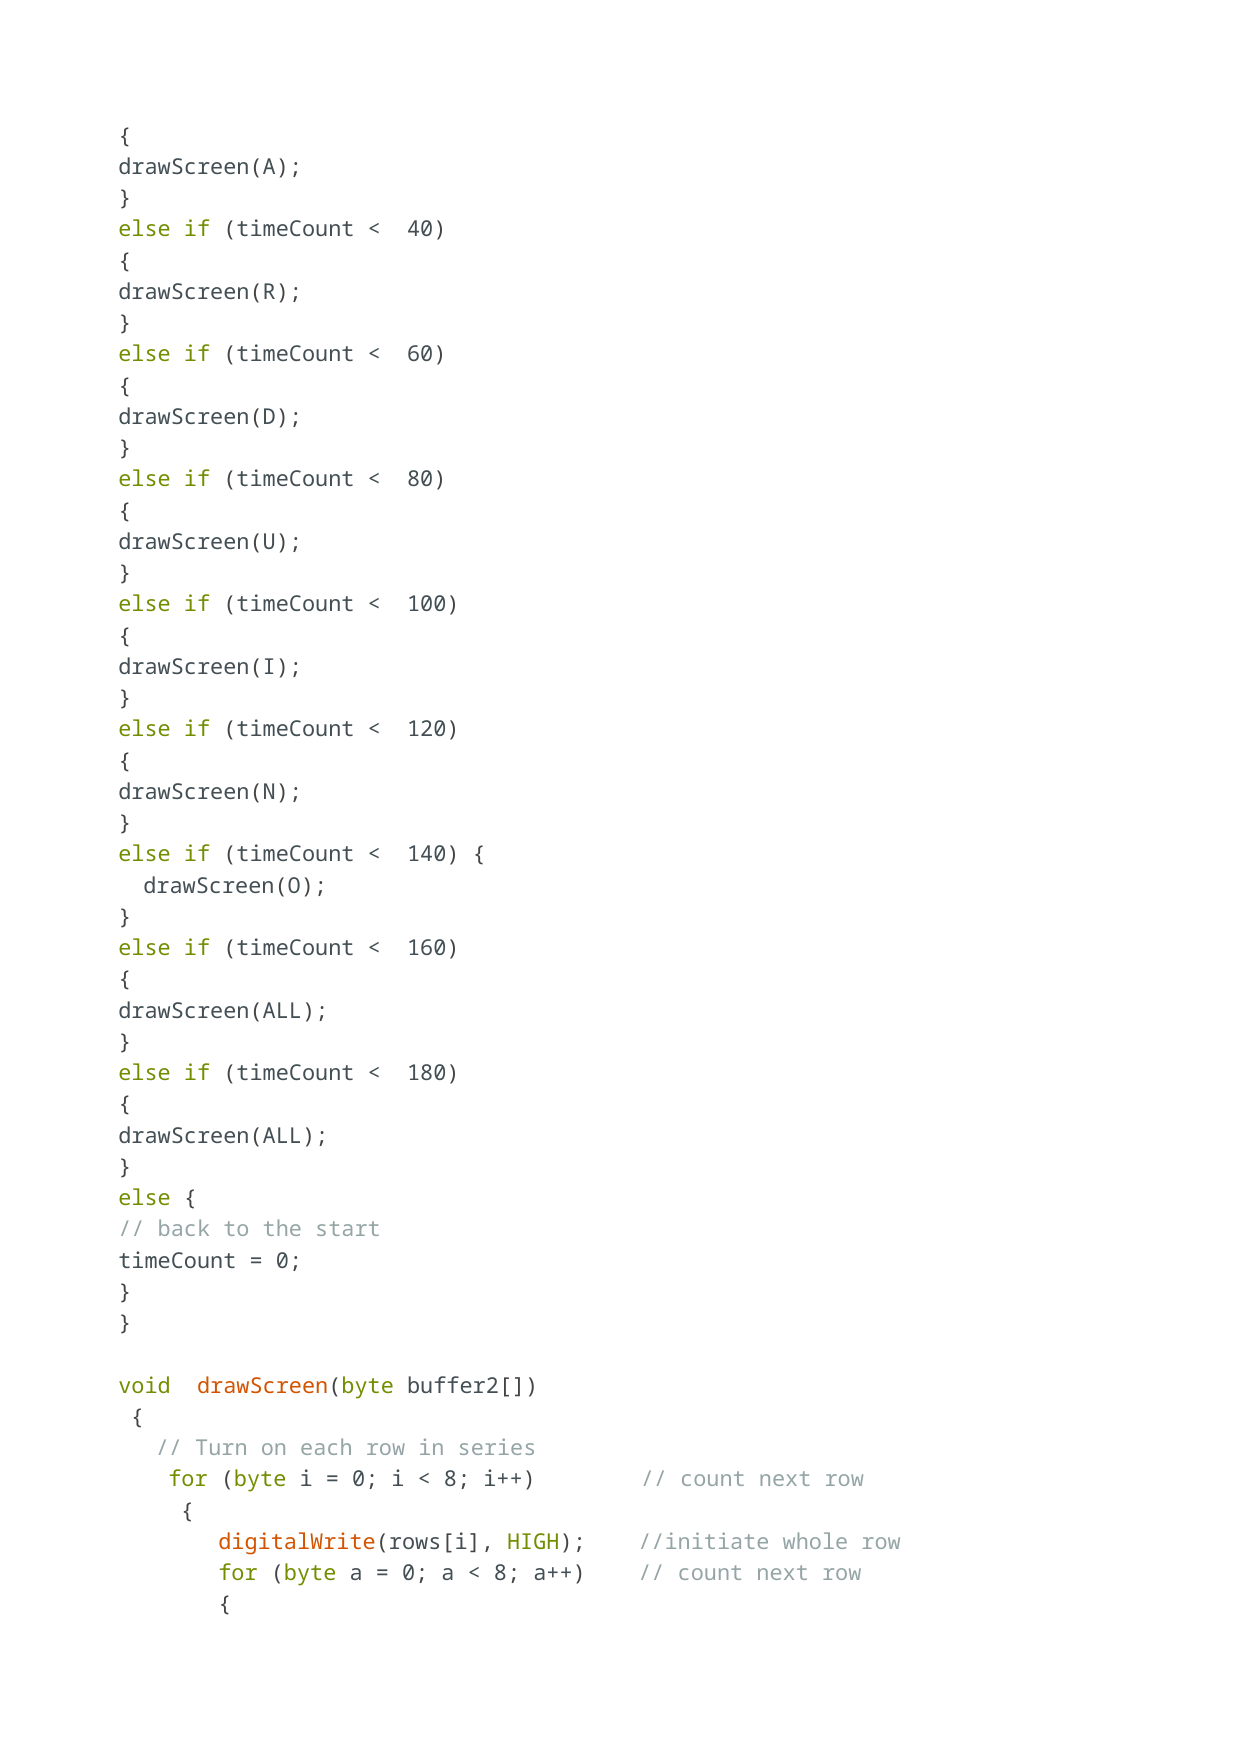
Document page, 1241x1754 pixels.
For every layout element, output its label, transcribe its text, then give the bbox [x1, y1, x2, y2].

text } [118, 806, 1122, 837]
text { [118, 368, 1122, 399]
text else if (timeCount < 40) [118, 212, 1122, 243]
text } [118, 681, 1122, 712]
text else if (timeCount < 80) [118, 462, 1122, 493]
text { [118, 118, 1122, 149]
text else if (timeCount < 60) [118, 337, 1122, 368]
text } [118, 1149, 1122, 1181]
text else { [118, 1181, 1122, 1212]
text timeCount = 0; [118, 1243, 1122, 1274]
text { [118, 1399, 1122, 1431]
text } [118, 181, 1122, 212]
text drawScreen(U); [118, 524, 1122, 556]
text drawScreen(R); [118, 274, 1122, 306]
text } [118, 1274, 1122, 1306]
text void drawScreen(byte buffer2[]) [118, 1368, 1122, 1399]
text { [118, 1587, 1122, 1618]
text drawScreen(A); [118, 149, 1122, 181]
text for (byte i = 0; i < 8; i++) // count next row [118, 1462, 1122, 1493]
text // Turn on each row in series [118, 1431, 1122, 1462]
text { [118, 493, 1122, 524]
text else if (timeCount < 120) [118, 712, 1122, 743]
text else if (timeCount < 140) { [118, 837, 1122, 868]
text } [118, 431, 1122, 462]
text drawScreen(D); [118, 399, 1122, 431]
text for (byte a = 0; a < 8; a++) // count next row [118, 1556, 1122, 1587]
text else if (timeCount < 100) [118, 587, 1122, 618]
text else if (timeCount < 160) [118, 931, 1122, 962]
text } [118, 556, 1122, 587]
text { [118, 243, 1122, 274]
text } [118, 306, 1122, 337]
text } [118, 1306, 1122, 1337]
text { [118, 962, 1122, 993]
text } [118, 1024, 1122, 1056]
text { [118, 1087, 1122, 1118]
text drawScreen(N); [118, 774, 1122, 806]
text } [118, 899, 1122, 931]
text else if (timeCount < 180) [118, 1056, 1122, 1087]
text { [118, 618, 1122, 649]
text // back to the start [118, 1212, 1122, 1243]
text drawScreen(ALL); [118, 1118, 1122, 1149]
text { [118, 1493, 1122, 1524]
text digitalWrite(rows[i], HIGH); //initiate whole row [118, 1524, 1122, 1556]
text drawScreen(ALL); [118, 993, 1122, 1024]
text { [118, 743, 1122, 774]
text drawScreen(O); [118, 868, 1122, 899]
text drawScreen(I); [118, 649, 1122, 681]
